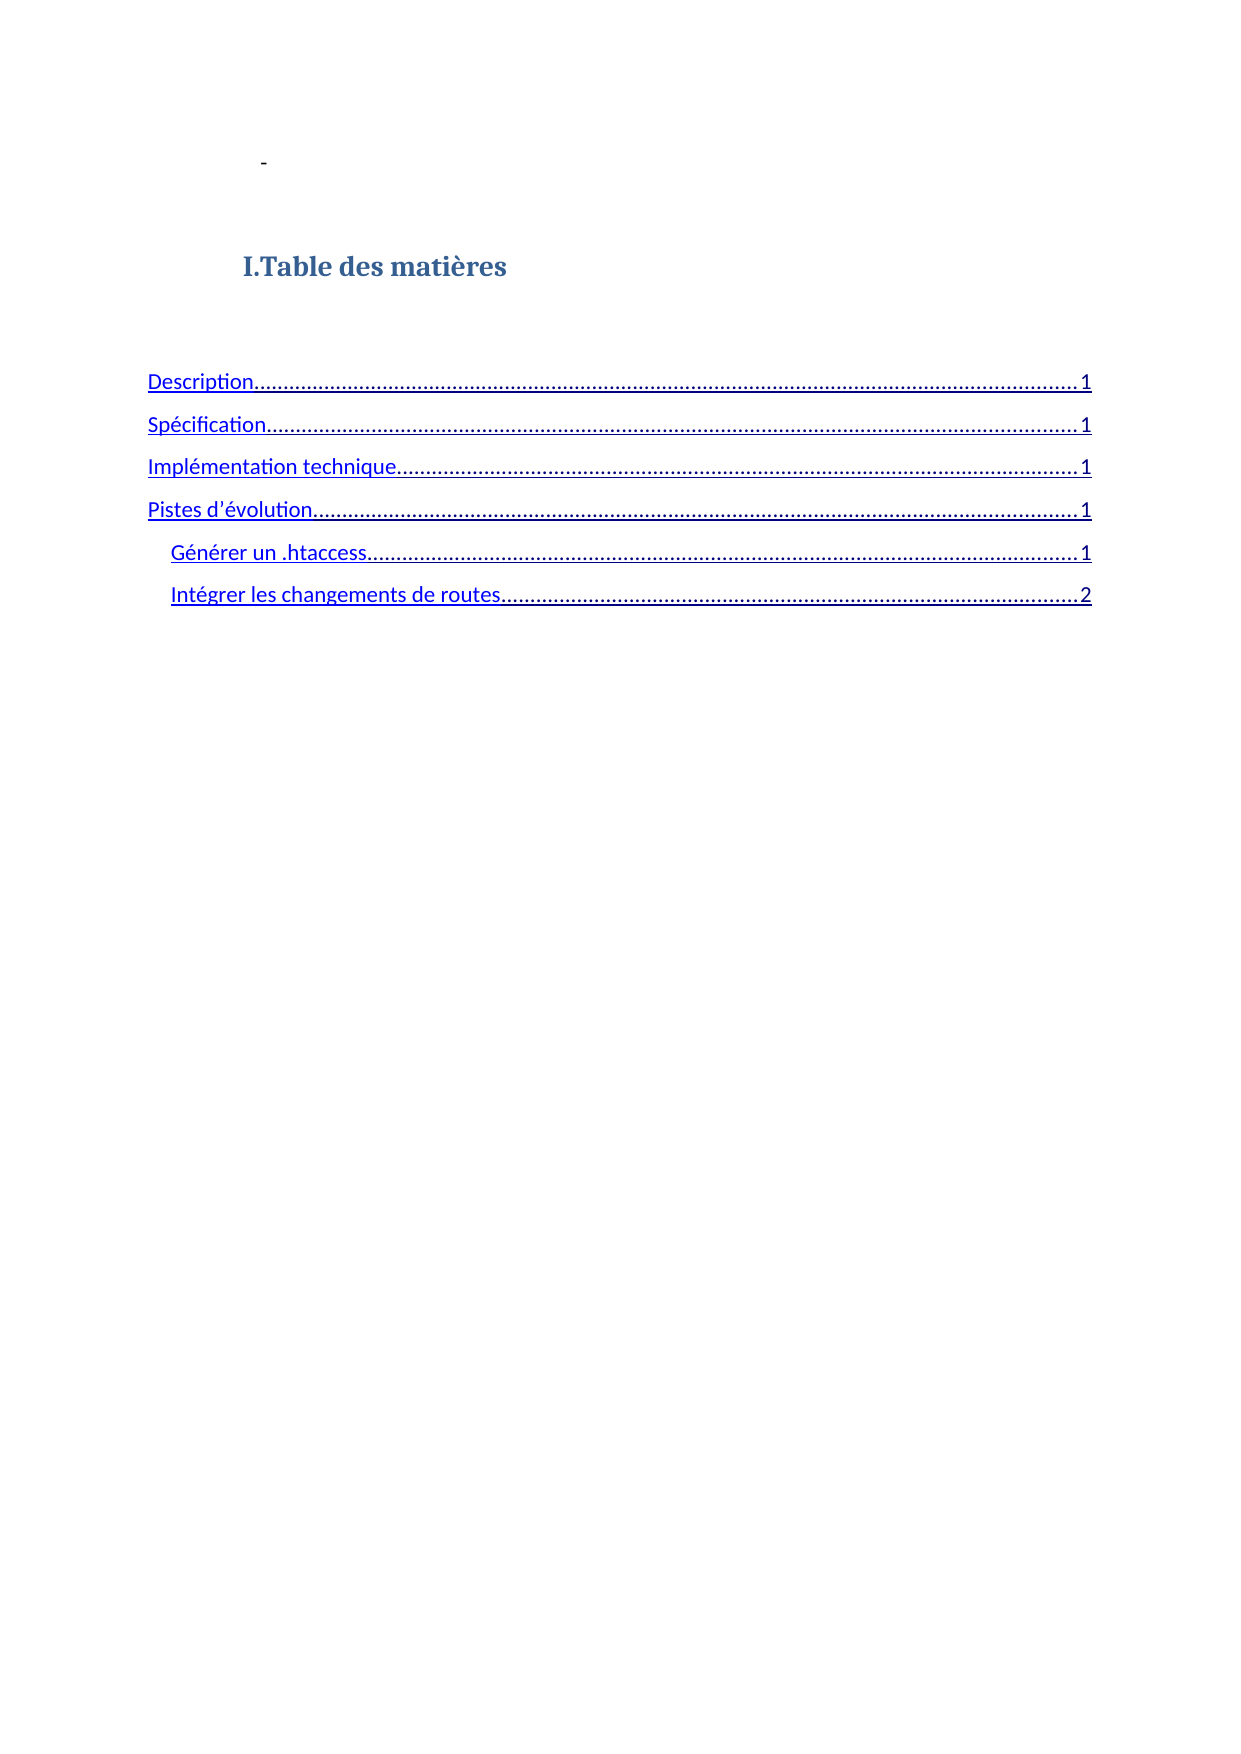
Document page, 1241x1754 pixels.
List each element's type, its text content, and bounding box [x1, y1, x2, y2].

text Intégrer les changements de routes 2 [171, 580, 1093, 608]
list Table des matières [222, 251, 1093, 284]
text Description 1 [148, 367, 1093, 395]
text Implémentation technique 1 [148, 452, 1093, 480]
text Spécification 1 [148, 410, 1093, 438]
text Générer un .htaccess 1 [171, 538, 1093, 566]
text Pistes d’évolution 1 [148, 495, 1093, 523]
